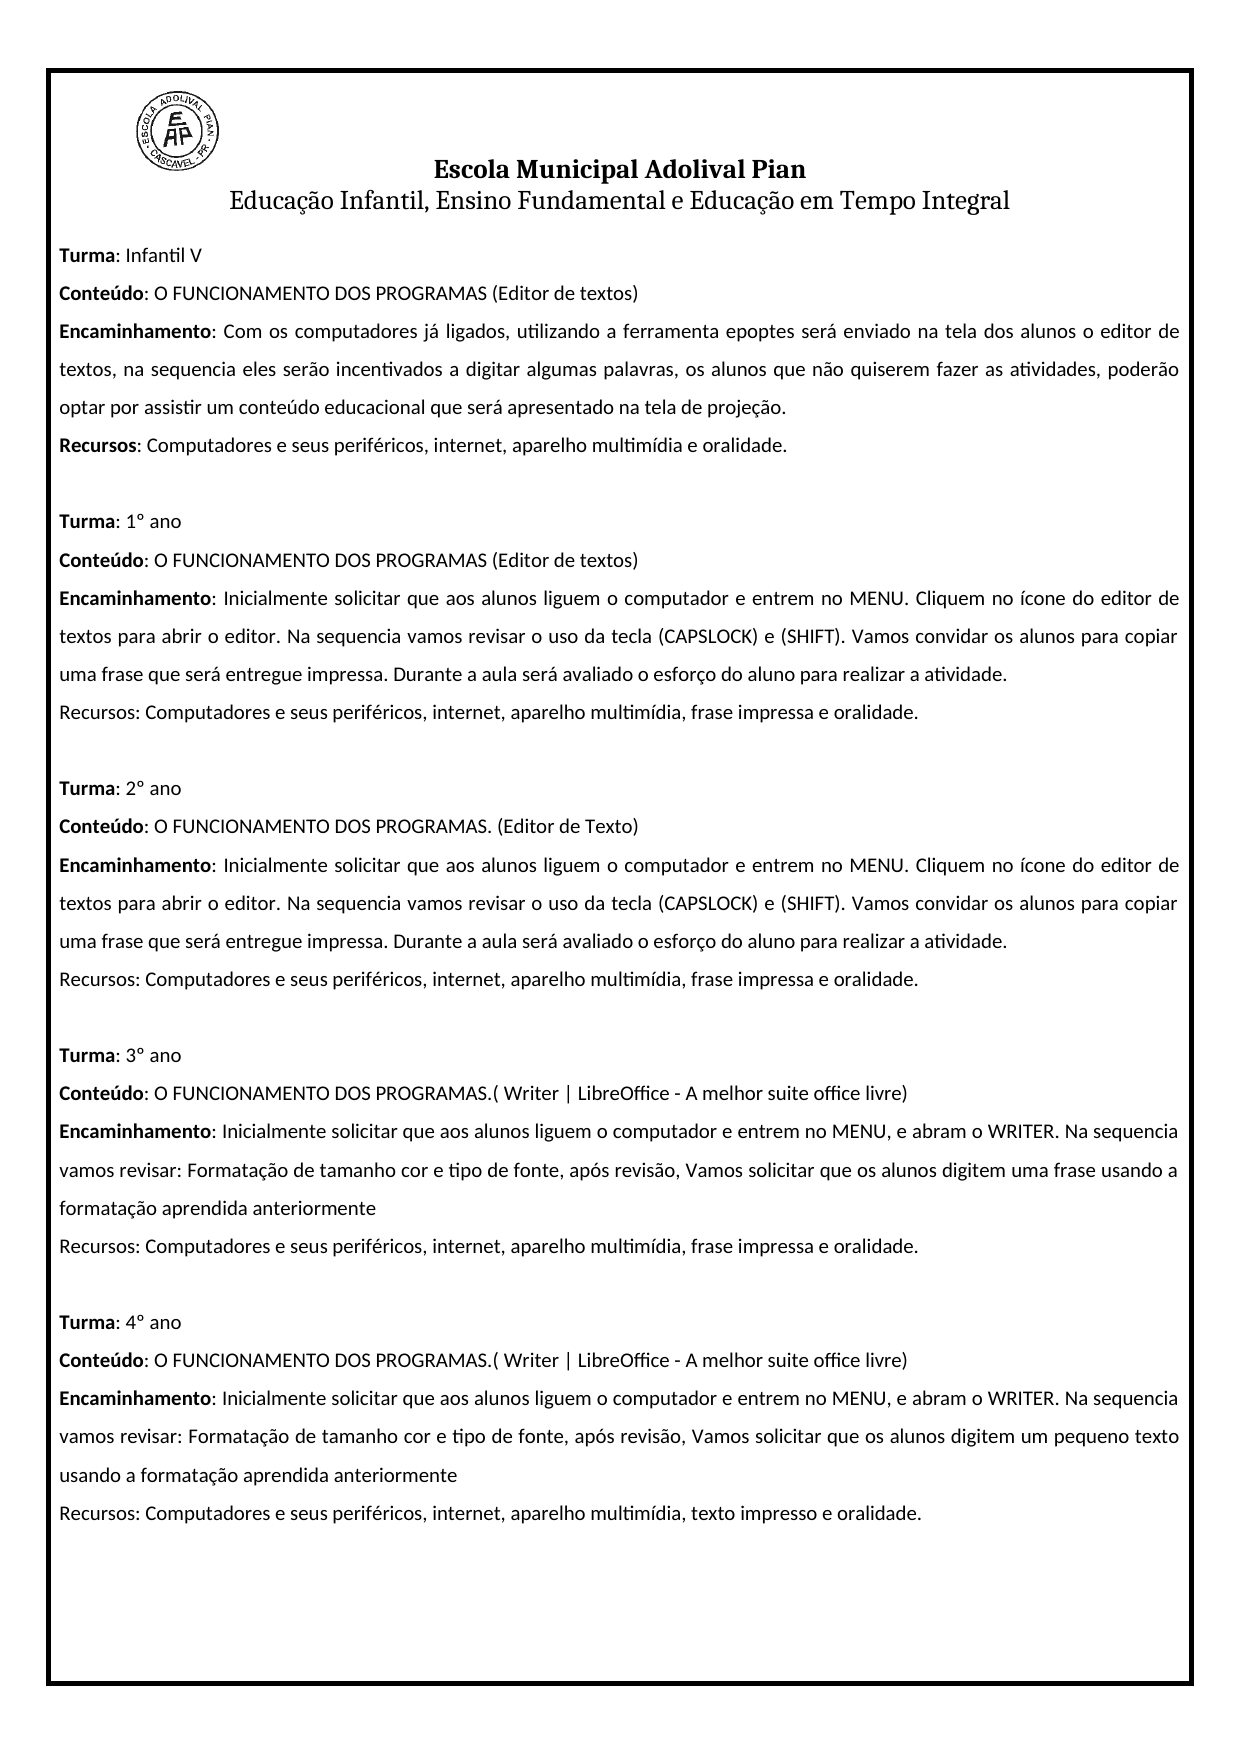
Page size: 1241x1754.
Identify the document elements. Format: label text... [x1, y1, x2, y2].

text Conteúdo: O FUNCIONAMENTO DOS PROGRAMAS (Editor de textos) [59, 280, 1181, 305]
text Turma: 3º ano [59, 1042, 1181, 1068]
text Recursos: Computadores e seus periféricos, internet, aparelho multimídia, frase impressa e oralidade. [59, 1233, 1181, 1258]
text Conteúdo: O FUNCIONAMENTO DOS PROGRAMAS. (Editor de Texto) [59, 814, 1181, 839]
text Turma: 4º ano [59, 1309, 1181, 1335]
text Conteúdo: O FUNCIONAMENTO DOS PROGRAMAS.( Writer | LibreOffice - A melhor suite office livre) [59, 1347, 1181, 1373]
text Turma: 2º ano [59, 776, 1181, 801]
text Recursos: Computadores e seus periféricos, internet, aparelho multimídia, frase impressa e oralidade. [59, 966, 1181, 992]
text Encaminhamento: Inicialmente solicitar que aos alunos liguem o computador e entrem no MENU, e abram o WRITER. Na sequencia vamos revisar: Formatação de tamanho cor e tipo de fonte, após revisão, Vamos solicitar que os alunos digitem um pequeno texto usando a formatação aprendida anteriormente [59, 1386, 1181, 1487]
text Conteúdo: O FUNCIONAMENTO DOS PROGRAMAS (Editor de textos) [59, 547, 1181, 572]
text Recursos: Computadores e seus periféricos, internet, aparelho multimídia, texto impresso e oralidade. [59, 1500, 1181, 1525]
text Recursos: Computadores e seus periféricos, internet, aparelho multimídia e oralidade. [59, 432, 1181, 458]
text Turma: 1º ano [59, 509, 1181, 534]
text Encaminhamento: Inicialmente solicitar que aos alunos liguem o computador e entrem no MENU. Cliquem no ícone do editor de textos para abrir o editor. Na sequencia vamos revisar o uso da tecla (CAPSLOCK) e (SHIFT). Vamos convidar os alunos para copiar uma frase que será entregue impressa. Durante a aula será avaliado o esforço do aluno para realizar a atividade. [59, 585, 1181, 687]
text Encaminhamento: Inicialmente solicitar que aos alunos liguem o computador e entrem no MENU, e abram o WRITER. Na sequencia vamos revisar: Formatação de tamanho cor e tipo de fonte, após revisão, Vamos solicitar que os alunos digitem uma frase usando a formatação aprendida anteriormente [59, 1119, 1181, 1220]
text Recursos: Computadores e seus periféricos, internet, aparelho multimídia, frase impressa e oralidade. [59, 699, 1181, 725]
text Encaminhamento: Com os computadores já ligados, utilizando a ferramenta epoptes será enviado na tela dos alunos o editor de textos, na sequencia eles serão incentivados a digitar algumas palavras, os alunos que não quiserem fazer as atividades, poderão optar por assistir um conteúdo educacional que será apresentado na tela de projeção. [59, 318, 1181, 420]
text Conteúdo: O FUNCIONAMENTO DOS PROGRAMAS.( Writer | LibreOffice - A melhor suite office livre) [59, 1081, 1181, 1106]
text Turma: Infantil V [59, 242, 1181, 267]
text Encaminhamento: Inicialmente solicitar que aos alunos liguem o computador e entrem no MENU. Cliquem no ícone do editor de textos para abrir o editor. Na sequencia vamos revisar o uso da tecla (CAPSLOCK) e (SHIFT). Vamos convidar os alunos para copiar uma frase que será entregue impressa. Durante a aula será avaliado o esforço do aluno para realizar a atividade. [59, 852, 1181, 953]
